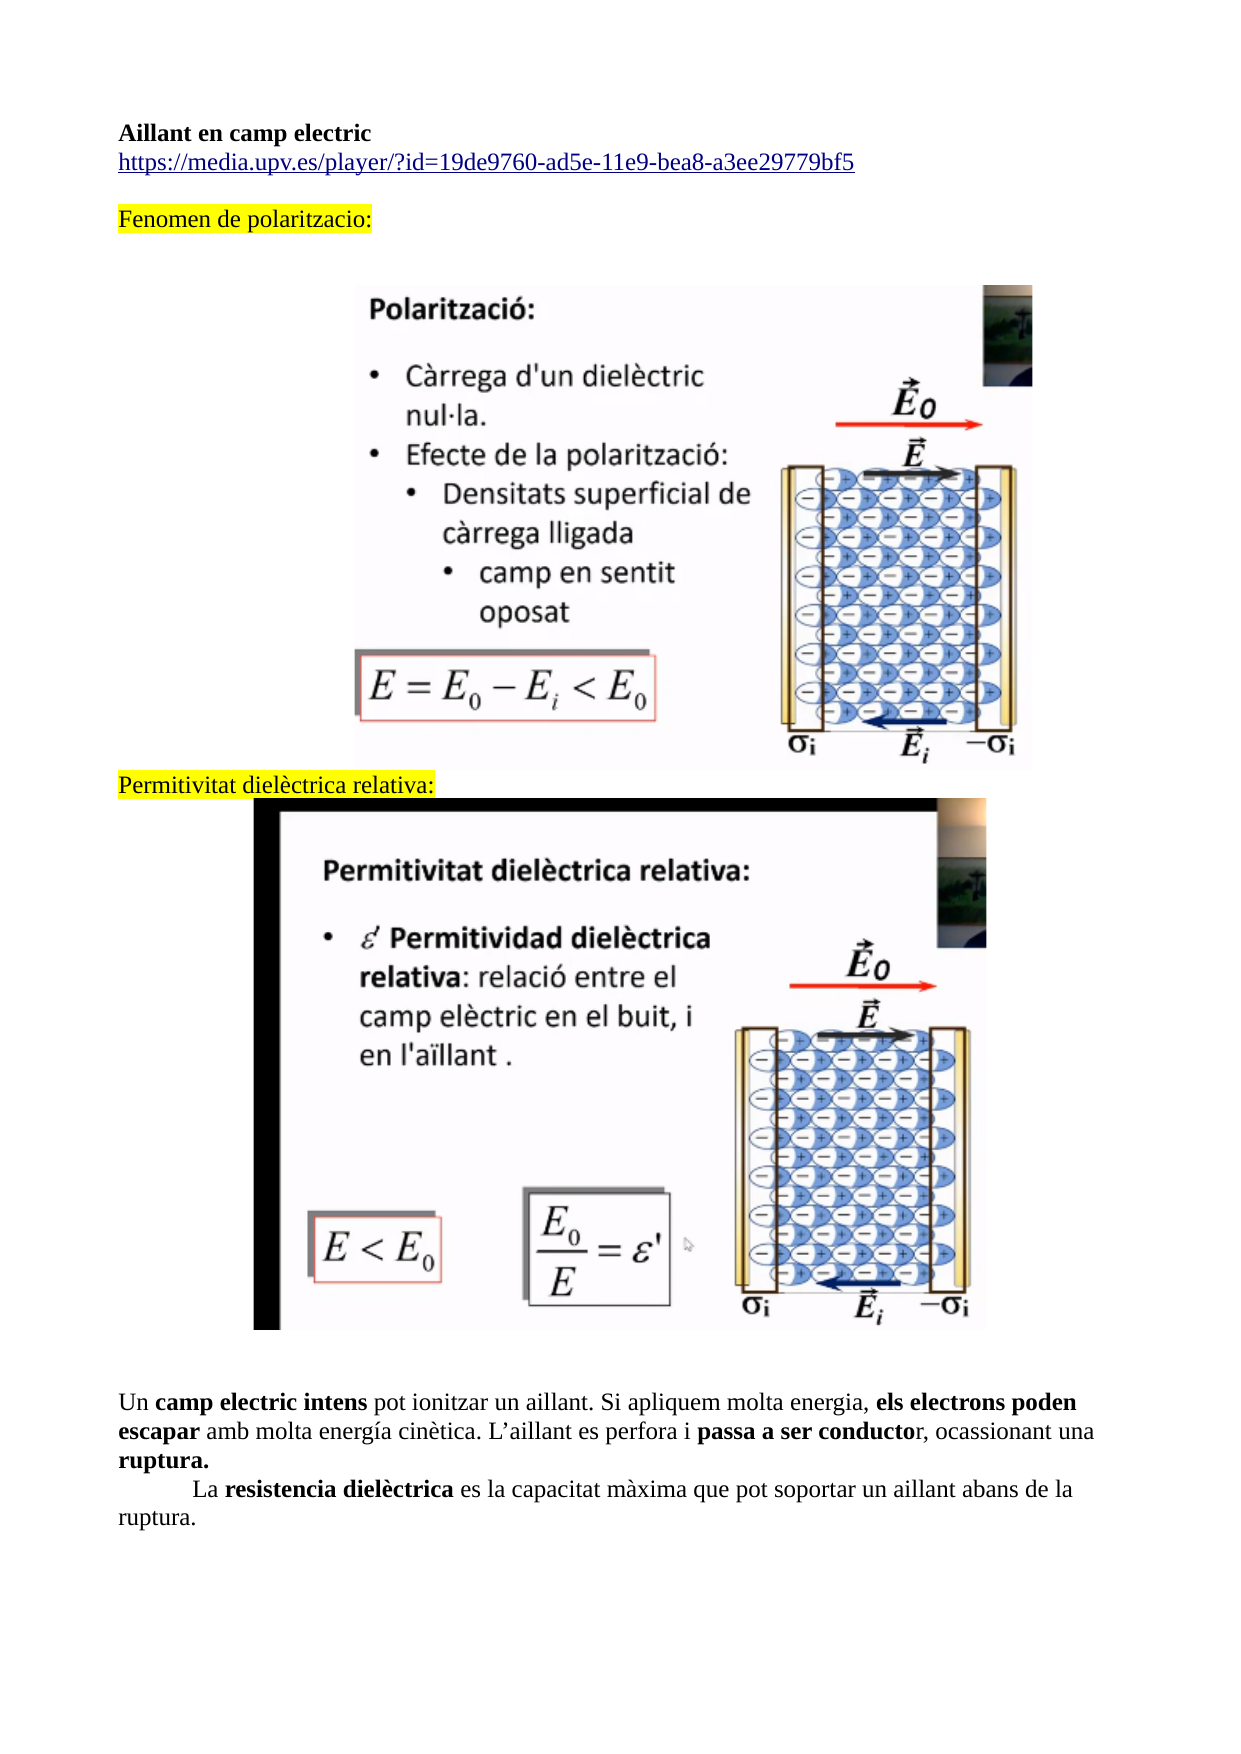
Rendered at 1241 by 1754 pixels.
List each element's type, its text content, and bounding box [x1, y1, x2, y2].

text La resistencia dielèctrica es la capacitat màxima que pot soportar un aillant abans de la ruptura. [118, 1474, 1122, 1531]
picture [354, 285, 1033, 770]
text Un camp electric intens pot ionitzar un aillant. Si apliquem molta energia, els electrons poden escapar amb molta energía cinètica. L’aillant es perfora i passa a ser conductor, ocassionant una ruptura. [118, 1387, 1122, 1474]
text Aillant en camp electric [118, 118, 1122, 147]
picture [253, 798, 987, 1330]
text Fenomen de polaritzacio: [118, 204, 1122, 262]
text Permitivitat dielèctrica relativa: [118, 262, 1122, 799]
text https://media.upv.es/player/?id=19de9760-ad5e-11e9-bea8-a3ee29779bf5 [118, 147, 1122, 176]
